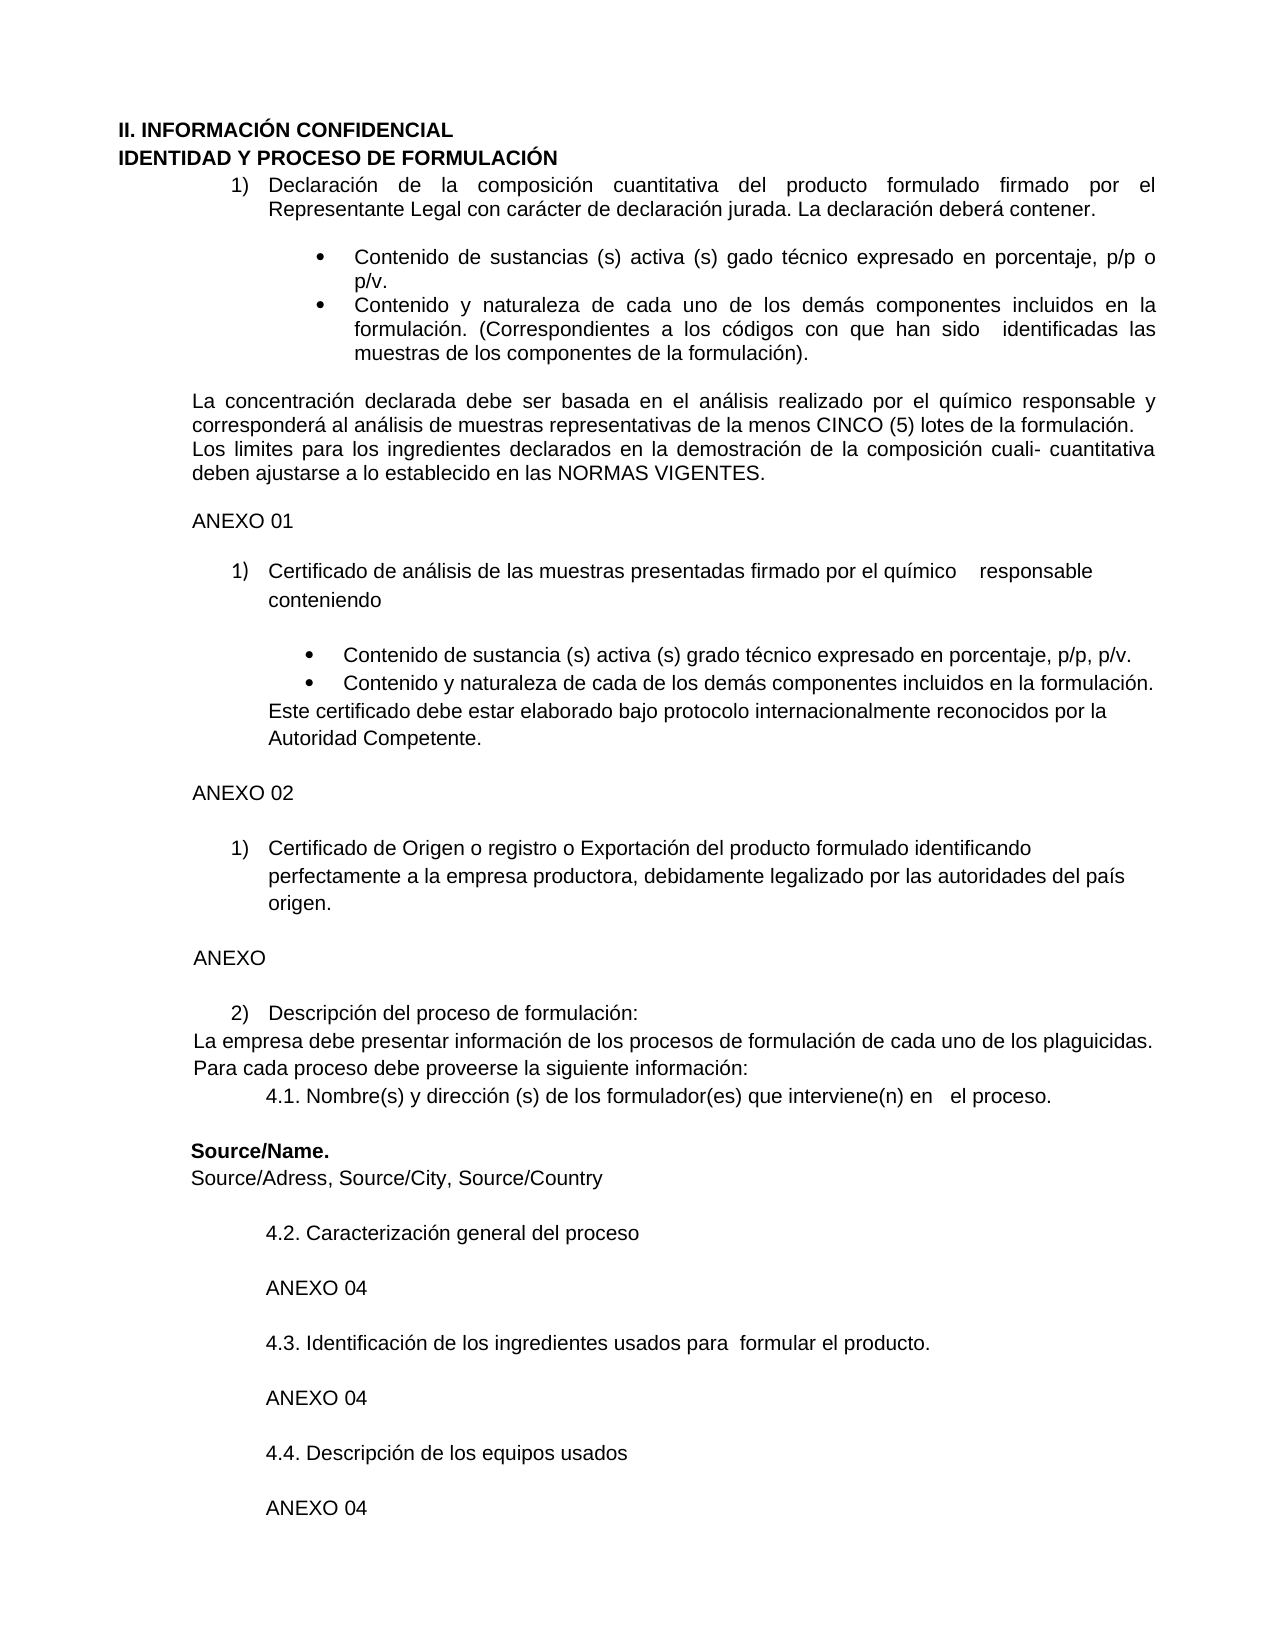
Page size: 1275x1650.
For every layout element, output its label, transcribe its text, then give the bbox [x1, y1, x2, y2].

list Contenido de sustancia (s) activa (s) grado técnico expresado en porcentaje, p/p, p/v. [306, 643, 1157, 667]
list Contenido y naturaleza de cada uno de los demás componentes incluidos en la formulación. (Correspondientes a los códigos con que han sido identificadas las muestras de los componentes de la formulación). [317, 293, 1157, 365]
list 4.3. Identificación de los ingredientes usados para formular el producto. [266, 1331, 1157, 1355]
text ANEXO 02 [118, 781, 1157, 805]
text Los limites para los ingredientes declarados en la demostración de la composición cuali- cuantitativa deben ajustarse a lo establecido en las NORMAS VIGENTES. [192, 437, 1157, 485]
list Source/Name. [118, 1138, 1157, 1162]
list Certificado de Origen o registro o Exportación del producto formulado identificando perfectamente a la empresa productora, debidamente legalizado por las autoridades del país origen. [231, 836, 1157, 915]
list Para cada proceso debe proveerse la siguiente información: [193, 1056, 1157, 1080]
list La empresa debe presentar información de los procesos de formulación de cada uno de los plaguicidas. [193, 1028, 1157, 1052]
text ANEXO 01 [192, 509, 1157, 533]
text 4.4. Descripción de los equipos usados [192, 1441, 1157, 1465]
text II. INFORMACIÓN CONFIDENCIAL [118, 118, 1157, 142]
list Certificado de análisis de las muestras presentadas firmado por el químico responsable conteniendo [231, 557, 1157, 612]
list Descripción del proceso de formulación: [231, 1001, 1157, 1025]
list ANEXO [193, 946, 1157, 970]
list 4.2. Caracterización general del proceso [266, 1221, 1157, 1245]
list Source/Adress, Source/City, Source/Country [118, 1166, 1157, 1190]
list ANEXO 04 [266, 1276, 1157, 1300]
list 4.1. Nombre(s) y dirección (s) de los formulador(es) que interviene(n) en el proceso. [266, 1083, 1157, 1107]
list Declaración de la composición cuantitativa del producto formulado firmado por el Representante Legal con carácter de declaración jurada. La declaración deberá contener. [231, 173, 1157, 221]
text IDENTIDAD Y PROCESO DE FORMULACIÓN [118, 146, 1157, 169]
list Contenido de sustancias (s) activa (s) gado técnico expresado en porcentaje, p/p o p/v. [317, 245, 1157, 293]
list Este certificado debe estar elaborado bajo protocolo internacionalmente reconocidos por la Autoridad Competente. [268, 698, 1157, 750]
list ANEXO 04 [266, 1386, 1157, 1410]
text ANEXO 04 [192, 1496, 1157, 1520]
text La concentración declarada debe ser basada en el análisis realizado por el químico responsable y corresponderá al análisis de muestras representativas de la menos CINCO (5) lotes de la formulación. [192, 389, 1157, 437]
list Contenido y naturaleza de cada de los demás componentes incluidos en la formulación. [306, 671, 1157, 695]
